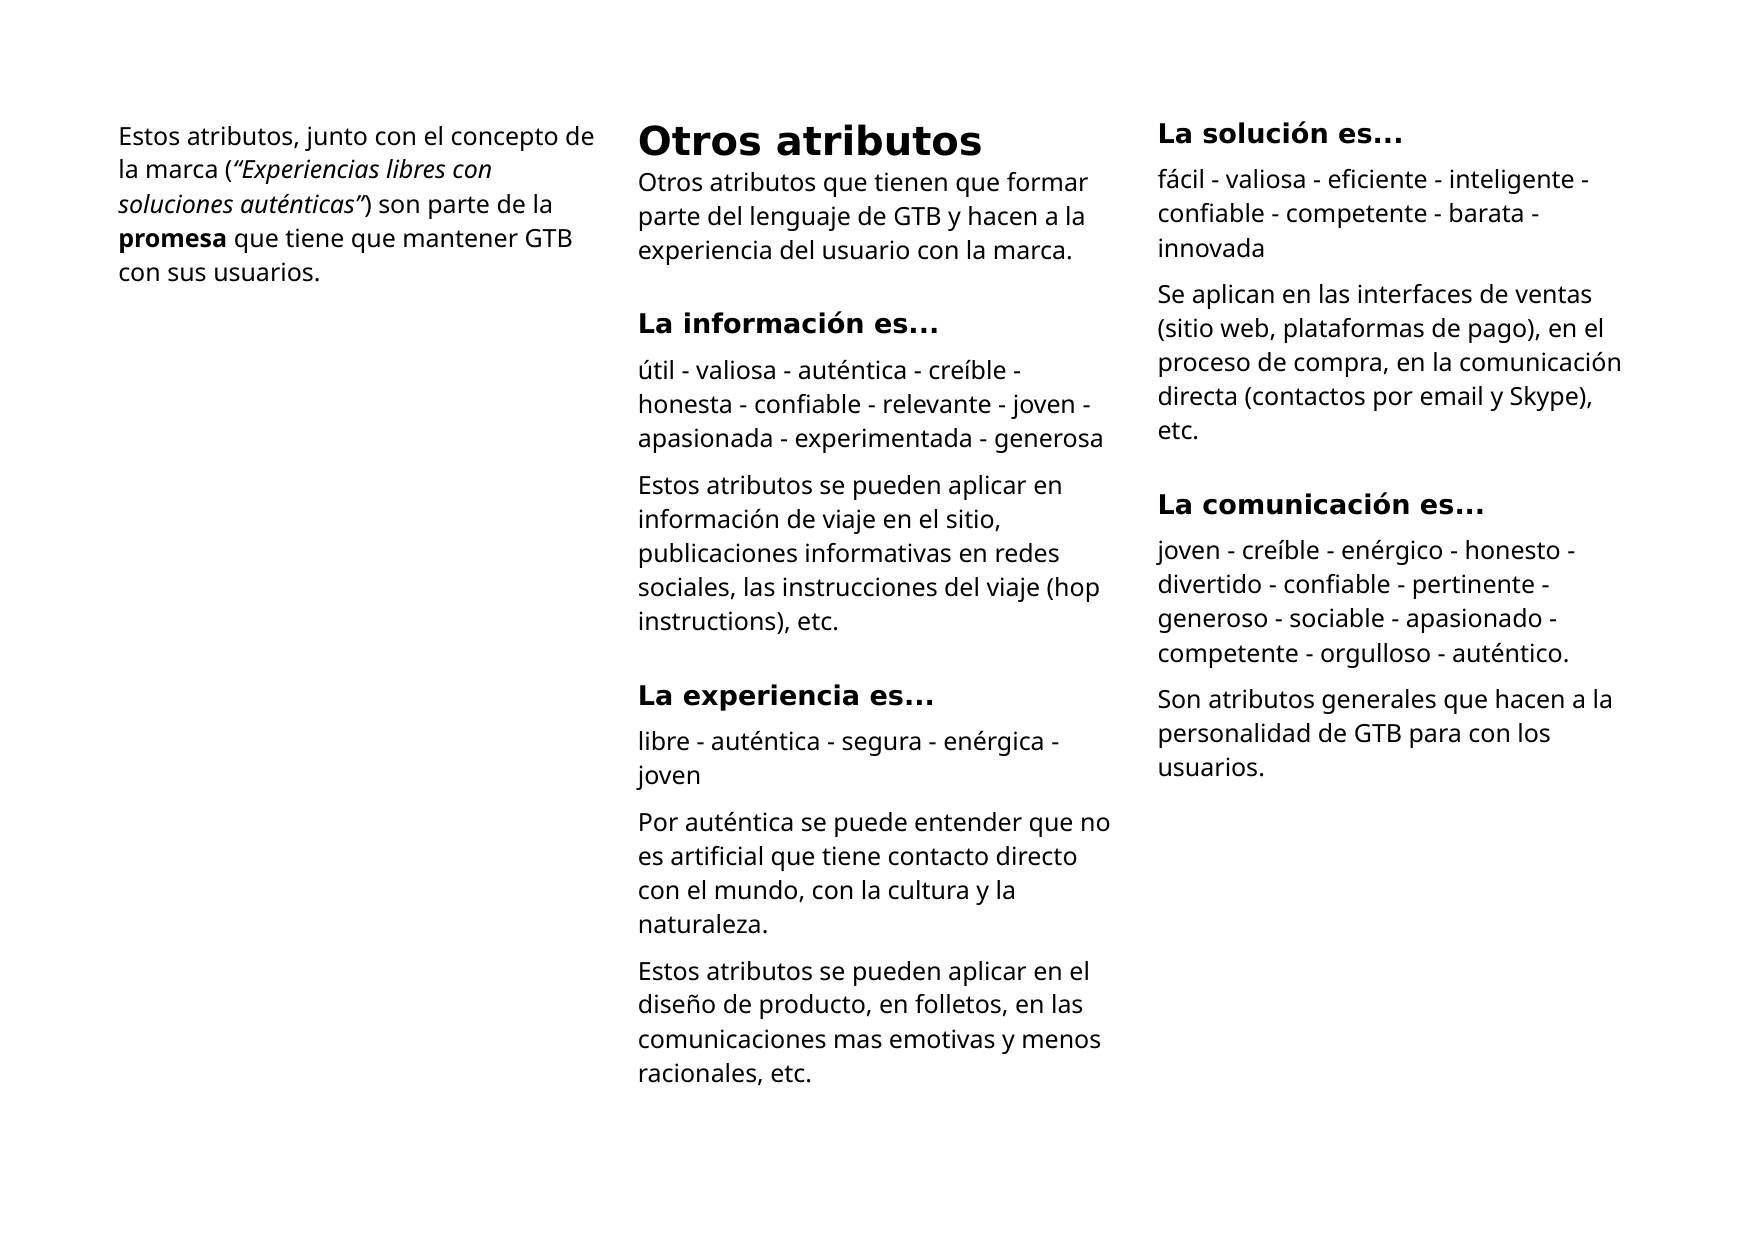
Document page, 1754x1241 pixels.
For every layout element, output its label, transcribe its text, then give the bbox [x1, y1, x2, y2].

text Otros atributos que tienen que formar parte del lenguaje de GTB y hacen a la experiencia del usuario con la marca. [638, 165, 1116, 267]
text Estos atributos se pueden aplicar en el diseño de producto, en folletos, en las comunicaciones mas emotivas y menos racionales, etc. [638, 953, 1116, 1089]
text libre - auténtica - segura - enérgica - joven [638, 724, 1116, 792]
text Por auténtica se puede entender que no es artificial que tiene contacto directo con el mundo, con la cultura y la naturaleza. [638, 804, 1116, 941]
subtitle Otros atributos [638, 118, 1116, 165]
text fácil - valiosa - eficiente - inteligente - confiable - competente - barata - innovada [1157, 162, 1636, 264]
subtitle La comunicación es... [1157, 489, 1636, 521]
text útil - valiosa - auténtica - creíble - honesta - confiable - relevante - joven - apasionada - experimentada - generosa [638, 353, 1116, 455]
subtitle La solución es... [1157, 118, 1636, 150]
text Se aplican en las interfaces de ventas (sitio web, plataformas de pago), en el proceso de compra, en la comunicación directa (contactos por email y Skype), etc. [1157, 277, 1636, 447]
text joven - creíble - enérgico - honesto - divertido - confiable - pertinente - generoso - sociable - apasionado - competente - orgulloso - auténtico. [1157, 533, 1636, 669]
text Estos atributos se pueden aplicar en información de viaje en el sitio, publicaciones informativas en redes sociales, las instrucciones del viaje (hop instructions), etc. [638, 467, 1116, 638]
subtitle La información es... [638, 309, 1116, 340]
text Son atributos generales que hacen a la personalidad de GTB para con los usuarios. [1157, 682, 1636, 784]
text Estos atributos, junto con el concepto de la marca (“Experiencias libres con soluciones auténticas”) son parte de la promesa que tiene que mantener GTB con sus usuarios. [118, 118, 596, 288]
subtitle La experiencia es... [638, 680, 1116, 711]
